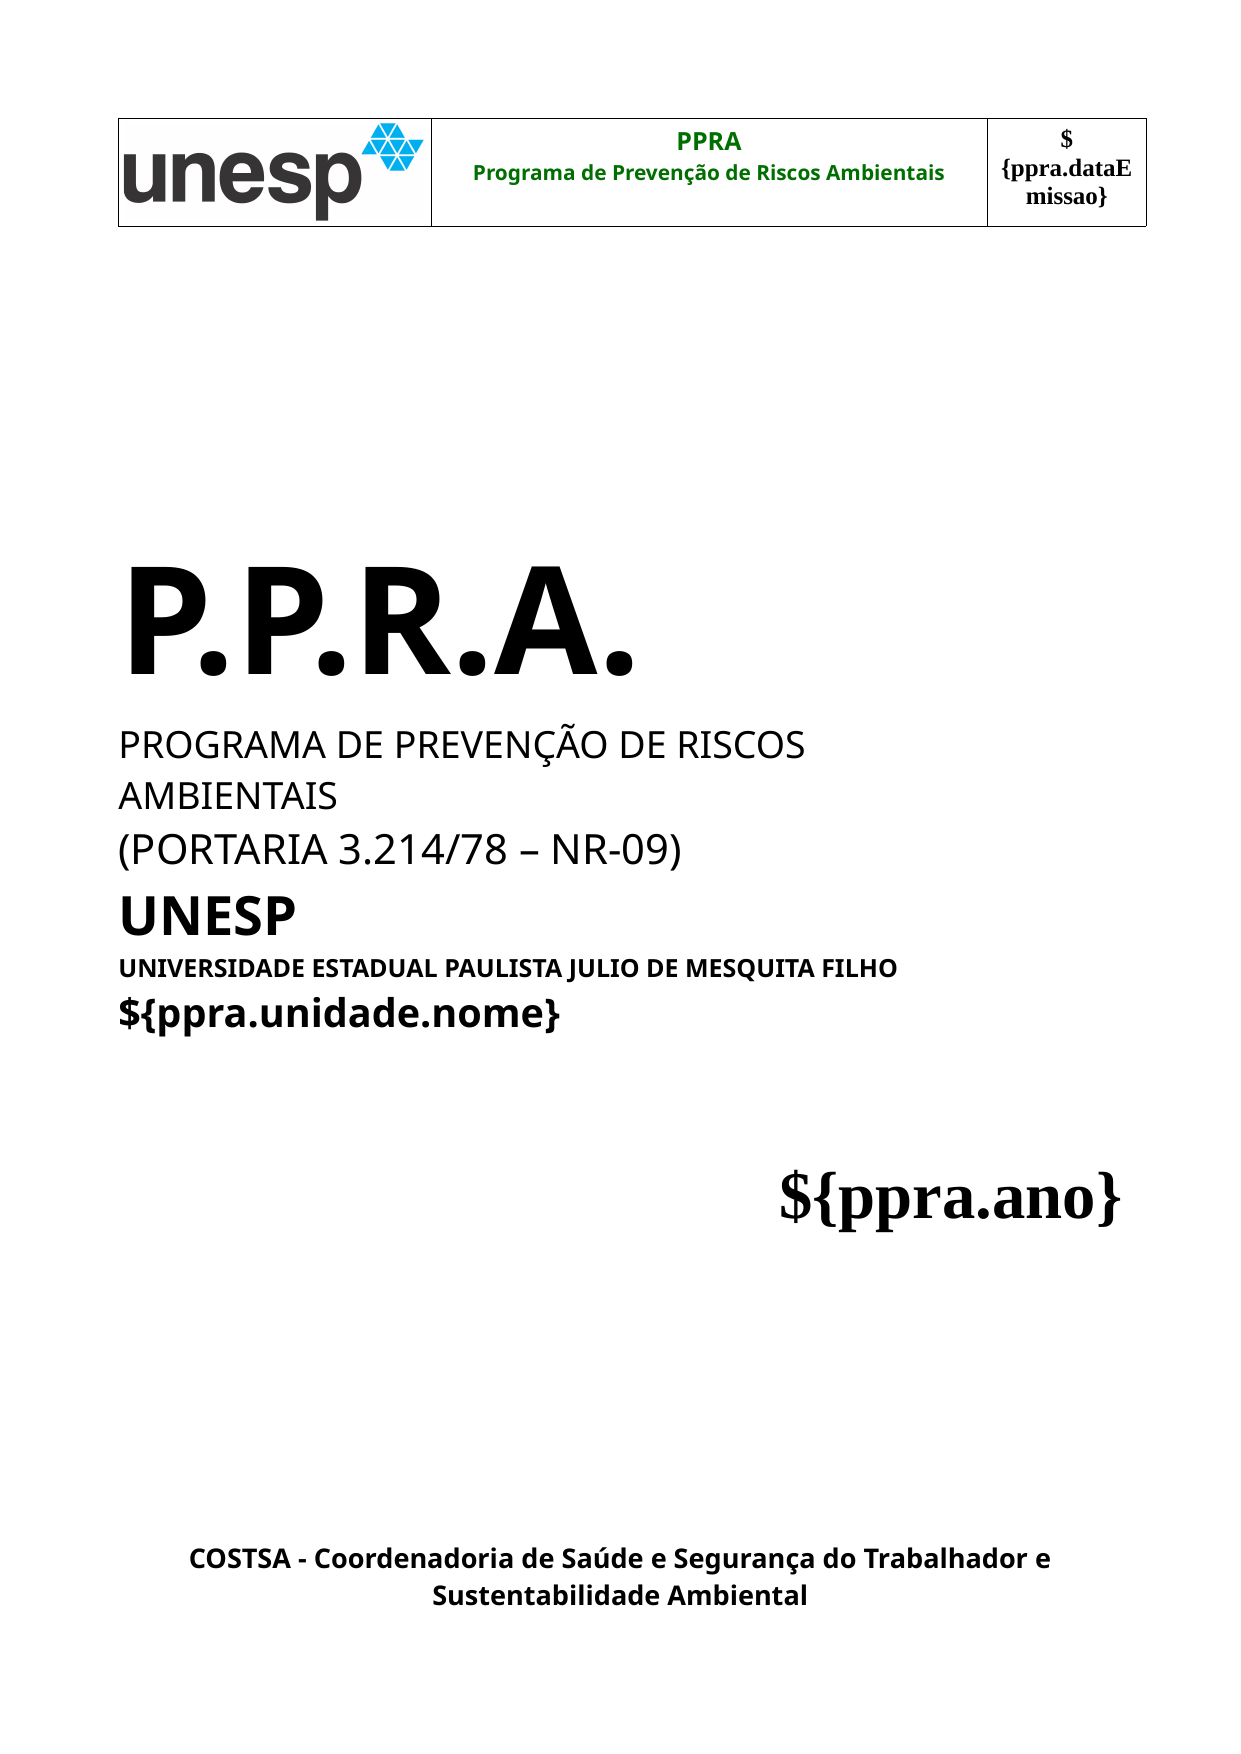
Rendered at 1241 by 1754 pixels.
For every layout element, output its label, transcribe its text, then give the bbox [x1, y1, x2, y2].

picture [123, 123, 424, 221]
text UNIVERSIDADE ESTADUAL PAULISTA JULIO DE MESQUITA FILHO [118, 951, 1122, 985]
text AMBIENTAIS [118, 769, 1122, 820]
table_header [119, 119, 431, 226]
table_header ${ppra.dataEmissao} [988, 119, 1146, 226]
text PROGRAMA DE PREVENÇÃO DE RISCOS [118, 718, 1122, 769]
text UNESP [118, 877, 1122, 951]
text ${ppra.ano} [118, 1156, 1122, 1233]
text COSTSA - Coordenadoria de Saúde e Segurança do Trabalhador e Sustentabilidade Ambiental [118, 1539, 1122, 1613]
text P.P.R.A. [118, 514, 1122, 718]
text (PORTARIA 3.214/78 – NR-09) [118, 820, 1122, 877]
text ${ppra.unidade.nome} [118, 985, 1122, 1039]
table_header PPRA Programa de Prevenção de Riscos Ambientais [432, 119, 987, 226]
